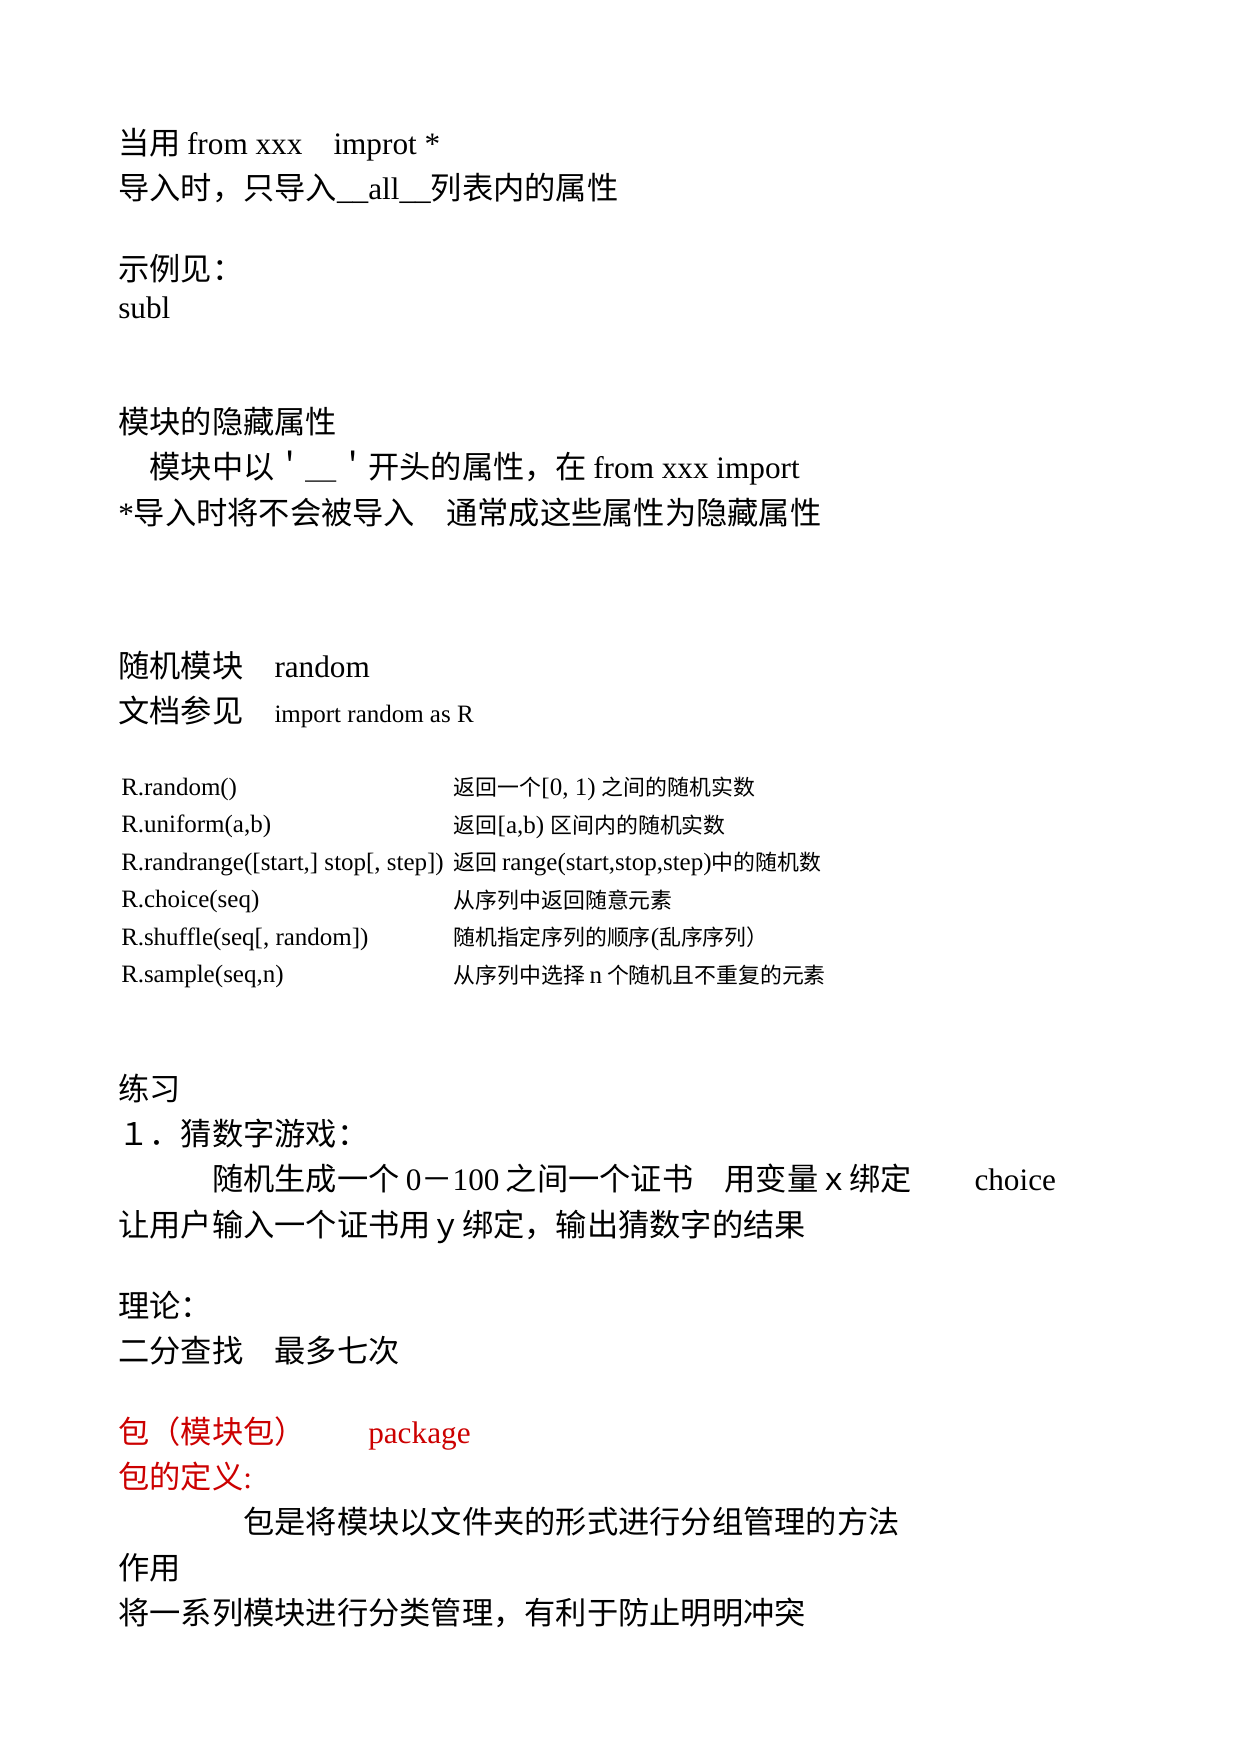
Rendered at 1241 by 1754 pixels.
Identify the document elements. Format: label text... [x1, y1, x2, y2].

text 文档参见 import random as R [118, 686, 1122, 731]
table_cell 返回[a,b) 区间内的随机实数 [451, 805, 838, 842]
text 包的定义: [118, 1452, 1122, 1498]
table_cell 从序列中选择n个随机且不重复的元素 [451, 955, 838, 992]
text 理论： [118, 1281, 1122, 1326]
text 作用 [118, 1543, 1122, 1588]
text 包是将模块以文件夹的形式进行分组管理的方法 [118, 1498, 1122, 1543]
text １．猜数字游戏： [118, 1109, 1122, 1154]
table_cell 随机指定序列的顺序(乱序序列） [451, 917, 838, 955]
table_cell R.sample(seq,n) [118, 955, 451, 992]
table_cell 从序列中返回随意元素 [451, 880, 838, 917]
text 二分查找 最多七次 [118, 1326, 1122, 1371]
text 练习 [118, 1064, 1122, 1109]
text 当用from xxx improt * [118, 118, 1122, 163]
table_cell R.uniform(a,b) [118, 805, 451, 842]
text 模块的隐藏属性 [118, 397, 1122, 443]
table_header R.random() [118, 767, 451, 805]
text 包（模块包） package [118, 1407, 1122, 1452]
table_cell 返回range(start,stop,step)中的随机数 [451, 842, 838, 880]
text *导入时将不会被导入 通常成这些属性为隐藏属性 [118, 488, 1122, 533]
table_cell R.randrange([start,] stop[, step]) [118, 842, 451, 880]
text 随机模块 random [118, 641, 1122, 686]
text subl [118, 290, 1122, 326]
text 导入时，只导入__all__列表内的属性 [118, 163, 1122, 208]
text 模块中以＇＿＇开头的属性，在from xxx import [118, 443, 1122, 488]
table_cell R.shuffle(seq[, random]) [118, 917, 451, 955]
text 将一系列模块进行分类管理，有利于防止明明冲突 [118, 1588, 1122, 1633]
table_header 返回一个[0, 1) 之间的随机实数 [451, 767, 838, 805]
table_cell R.choice(seq) [118, 880, 451, 917]
text 让用户输入一个证书用ｙ绑定，输出猜数字的结果 [118, 1200, 1122, 1245]
text 随机生成一个0－100之间一个证书 用变量ｘ绑定 choice [118, 1154, 1122, 1200]
text 示例见： [118, 244, 1122, 290]
